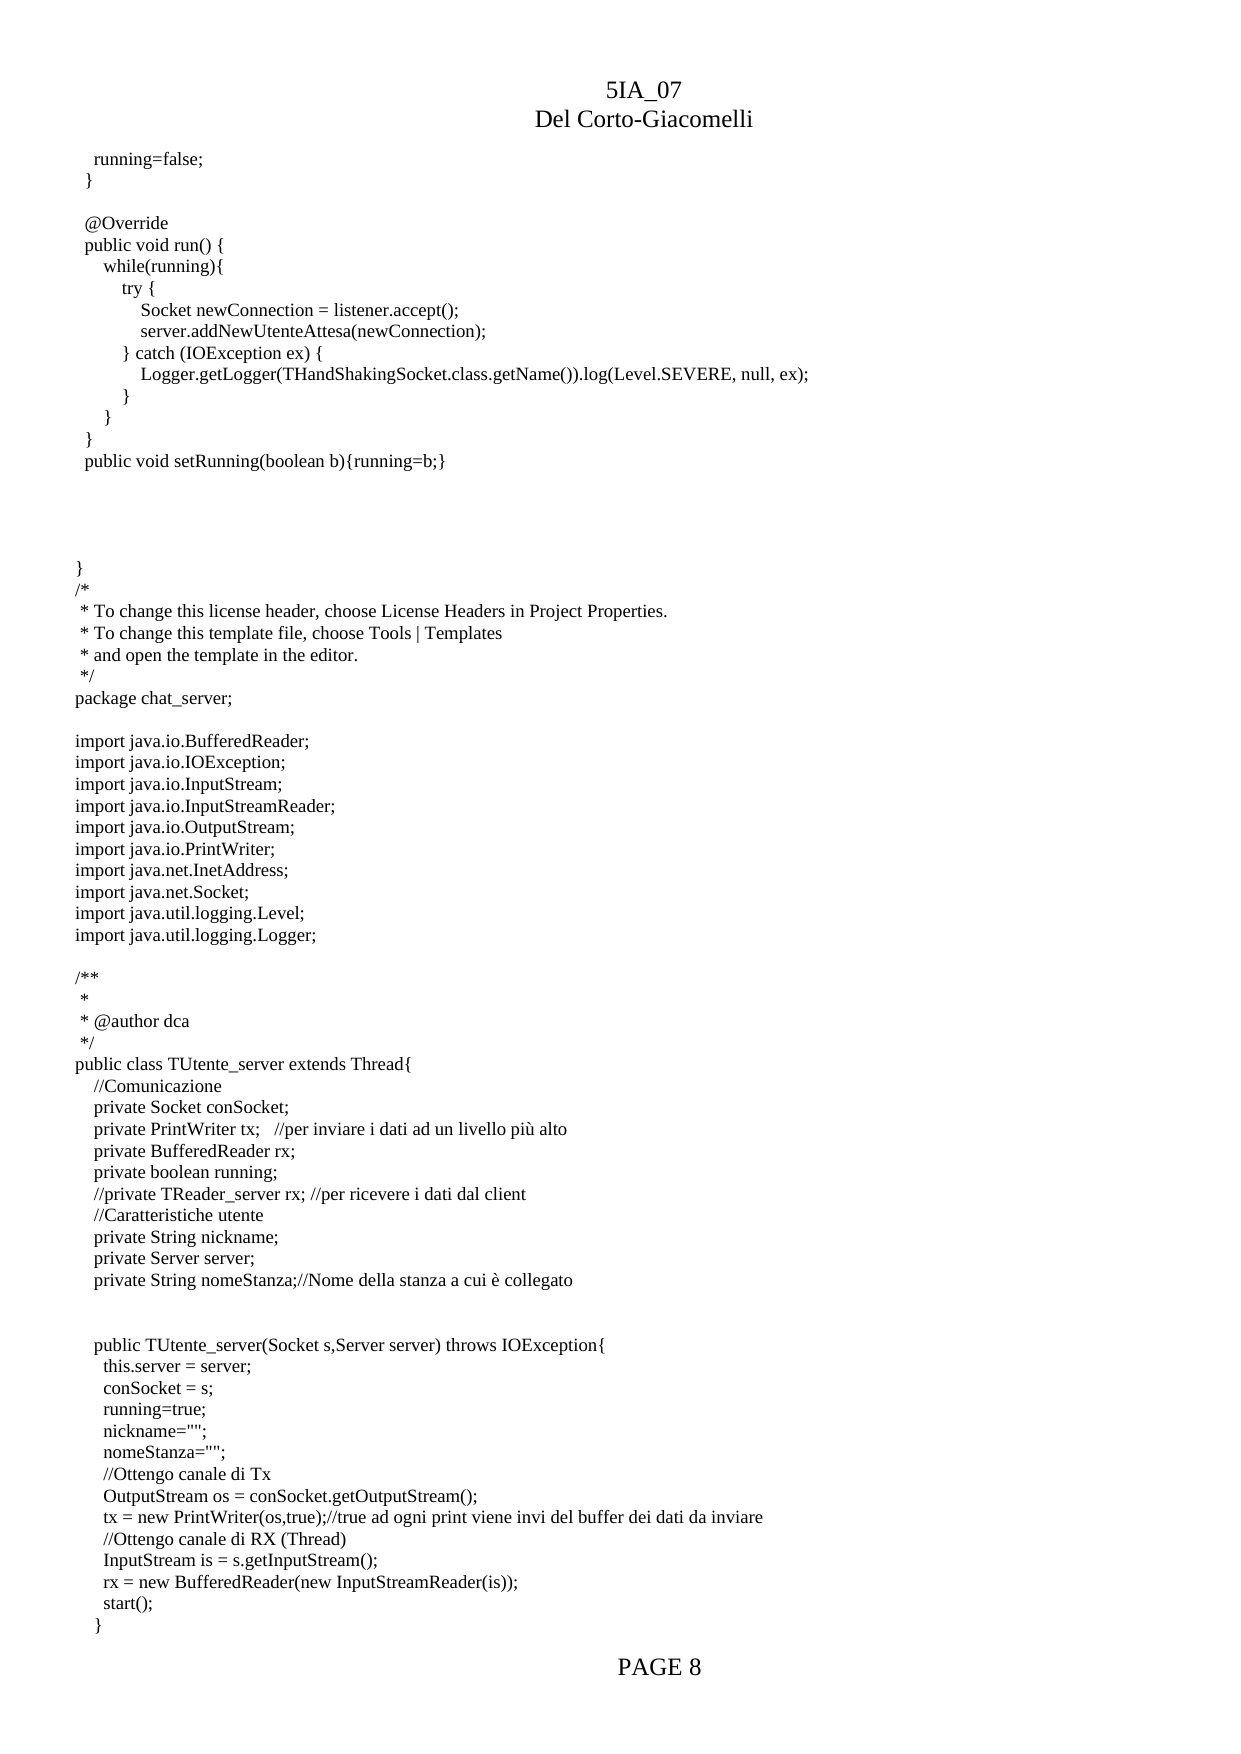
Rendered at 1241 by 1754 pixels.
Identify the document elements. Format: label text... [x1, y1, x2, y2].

text * and open the template in the editor. [75, 643, 1162, 665]
text running=false; [75, 148, 1162, 169]
text //private TReader_server rx; //per ricevere i dati dal client [75, 1183, 1162, 1204]
text * [75, 988, 1162, 1010]
text try { [75, 277, 1162, 298]
text private Socket conSocket; [75, 1096, 1162, 1118]
text nomeStanza=""; [75, 1441, 1162, 1463]
text Logger.getLogger(THandShakingSocket.class.getName()).log(Level.SEVERE, null, ex); [75, 363, 1162, 385]
text /* [75, 579, 1162, 600]
text } [75, 557, 1162, 579]
text //Ottengo canale di RX (Thread) [75, 1528, 1162, 1549]
text public void run() { [75, 234, 1162, 255]
text server.addNewUtenteAttesa(newConnection); [75, 320, 1162, 342]
text this.server = server; [75, 1355, 1162, 1377]
text running=true; [75, 1398, 1162, 1420]
text tx = new PrintWriter(os,true);//true ad ogni print viene invi del buffer dei dati da inviare [75, 1506, 1162, 1528]
text //Caratteristiche utente [75, 1204, 1162, 1226]
text */ [75, 665, 1162, 687]
text * To change this template file, choose Tools | Templates [75, 622, 1162, 643]
text private String nomeStanza;//Nome della stanza a cui è collegato [75, 1269, 1162, 1290]
text Socket newConnection = listener.accept(); [75, 298, 1162, 320]
text import java.net.InetAddress; [75, 859, 1162, 881]
text @Override [75, 212, 1162, 234]
text import java.io.PrintWriter; [75, 838, 1162, 859]
text private Server server; [75, 1247, 1162, 1269]
text import java.util.logging.Logger; [75, 924, 1162, 945]
text } [75, 406, 1162, 428]
text } [75, 428, 1162, 449]
text OutputStream os = conSocket.getOutputStream(); [75, 1484, 1162, 1506]
text nickname=""; [75, 1420, 1162, 1441]
text public TUtente_server(Socket s,Server server) throws IOException{ [75, 1333, 1162, 1355]
text InputStream is = s.getInputStream(); [75, 1549, 1162, 1571]
text private PrintWriter tx; //per inviare i dati ad un livello più alto [75, 1118, 1162, 1139]
text import java.io.InputStreamReader; [75, 794, 1162, 816]
text } catch (IOException ex) { [75, 342, 1162, 363]
text start(); [75, 1592, 1162, 1614]
text private String nickname; [75, 1226, 1162, 1247]
text conSocket = s; [75, 1377, 1162, 1398]
text import java.io.BufferedReader; [75, 730, 1162, 751]
text while(running){ [75, 255, 1162, 277]
text /** [75, 967, 1162, 988]
text private boolean running; [75, 1161, 1162, 1183]
text public void setRunning(boolean b){running=b;} [75, 449, 1162, 471]
text } [75, 385, 1162, 406]
text import java.net.Socket; [75, 881, 1162, 902]
text import java.io.IOException; [75, 751, 1162, 773]
text package chat_server; [75, 687, 1162, 708]
text import java.io.OutputStream; [75, 816, 1162, 838]
text * @author dca [75, 1010, 1162, 1032]
text import java.io.InputStream; [75, 773, 1162, 794]
text //Comunicazione [75, 1075, 1162, 1096]
text private BufferedReader rx; [75, 1139, 1162, 1161]
text } [75, 1614, 1162, 1635]
text } [75, 169, 1162, 191]
text * To change this license header, choose License Headers in Project Properties. [75, 600, 1162, 622]
text //Ottengo canale di Tx [75, 1463, 1162, 1484]
text */ [75, 1032, 1162, 1053]
text import java.util.logging.Level; [75, 902, 1162, 924]
text rx = new BufferedReader(new InputStreamReader(is)); [75, 1571, 1162, 1592]
text public class TUtente_server extends Thread{ [75, 1053, 1162, 1075]
